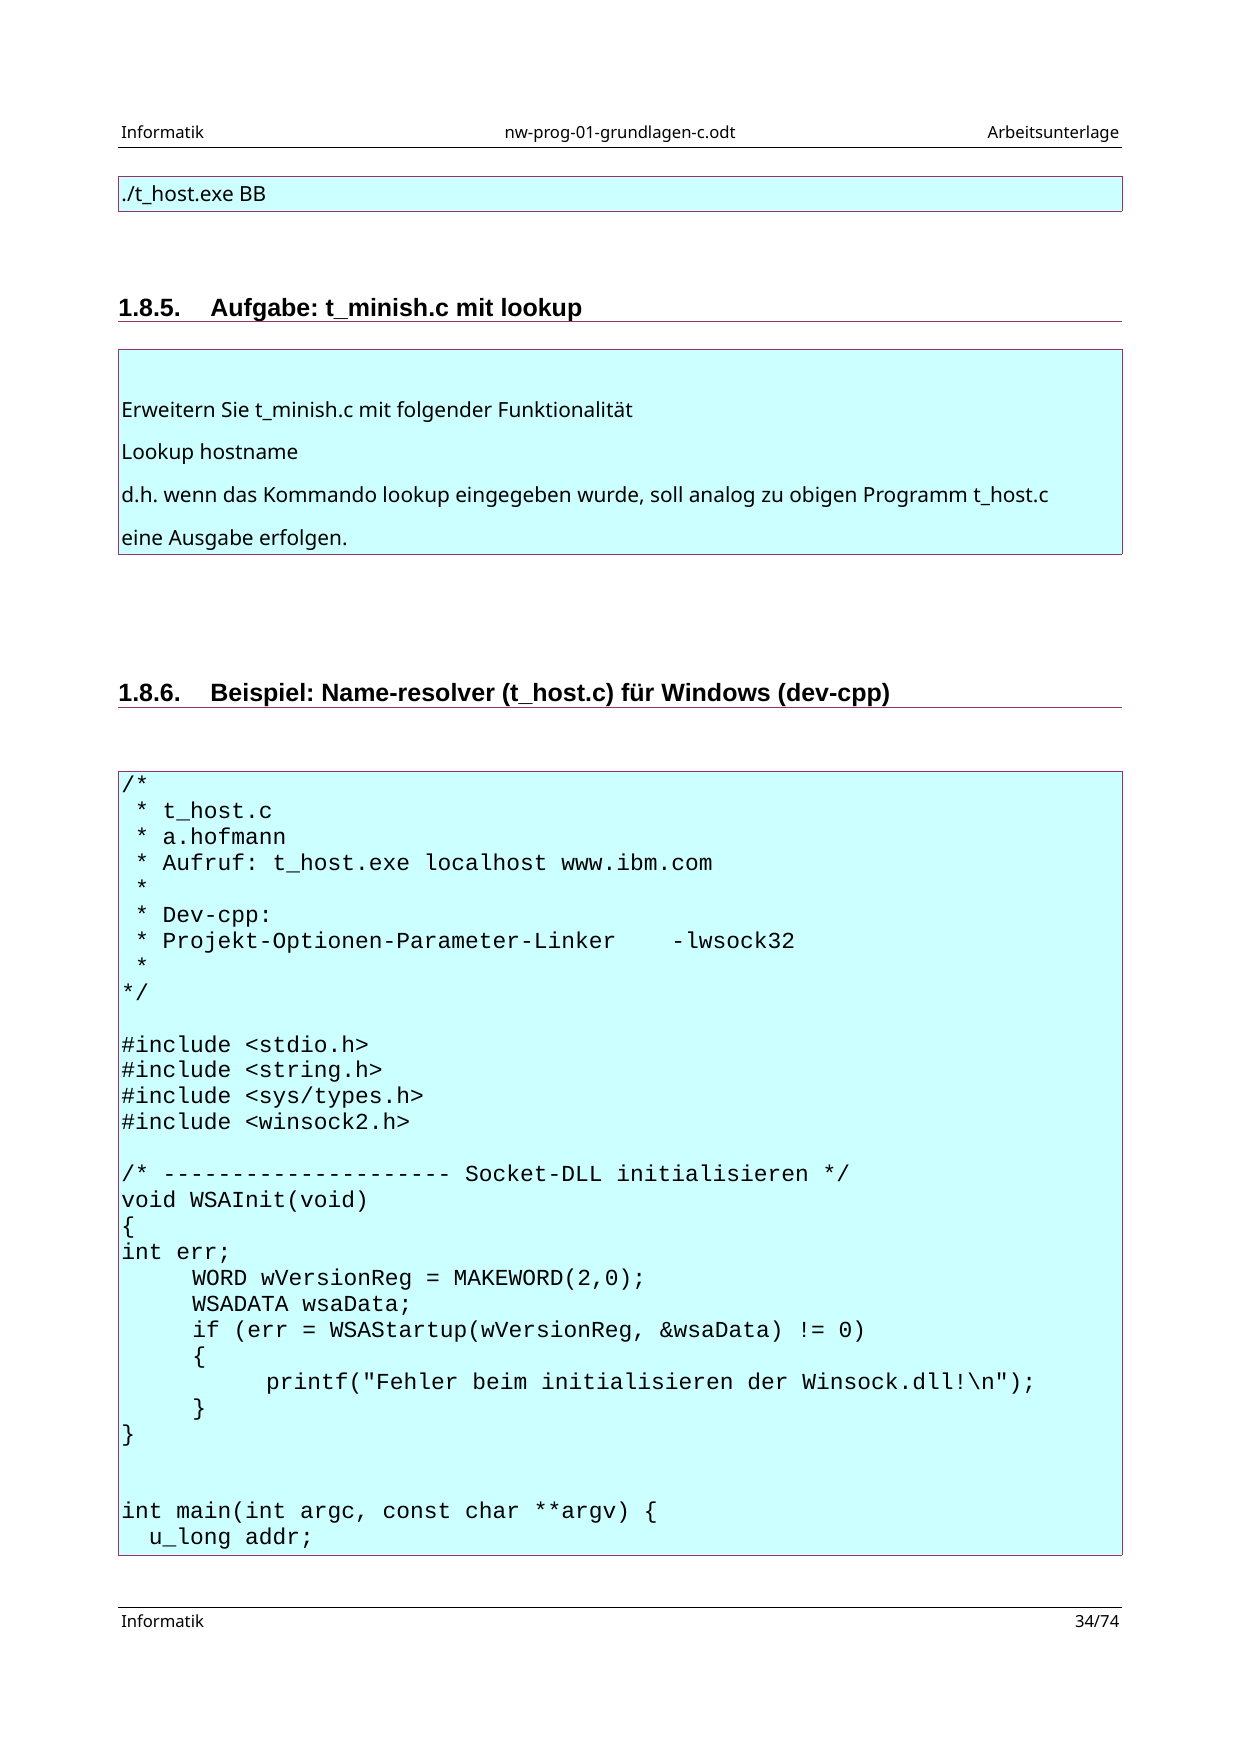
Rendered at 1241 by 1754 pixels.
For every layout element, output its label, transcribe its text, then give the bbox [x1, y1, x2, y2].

text /* [119, 772, 1122, 796]
text if (err = WSAStartup(wVersionReg, &wsaData) != 0) [119, 1315, 1122, 1341]
text /* --------------------- Socket-DLL initialisieren */ [119, 1159, 1122, 1186]
text printf("Fehler beim initialisieren der Winsock.dll!\n"); [119, 1367, 1122, 1393]
text Erweitern Sie t_minish.c mit folgender Funktionalität [119, 392, 1122, 423]
text * Aufruf: t_host.exe localhost www.ibm.com [119, 848, 1122, 874]
text d.h. wenn das Kommando lookup eingegeben wurde, soll analog zu obigen Programm t_host.c [119, 477, 1122, 508]
text { [119, 1211, 1122, 1237]
text u_long addr; [119, 1523, 1122, 1555]
text { [119, 1341, 1122, 1367]
text #include <sys/types.h> [119, 1082, 1122, 1108]
text */ [119, 978, 1122, 1004]
text ./t_host.exe BB [119, 177, 1122, 211]
text #include <stdio.h> [119, 1030, 1122, 1056]
text int main(int argc, const char **argv) { [119, 1497, 1122, 1523]
subtitle Beispiel: Name-resolver (t_host.c) für Windows (dev-cpp) [118, 678, 1122, 707]
text * Dev-cpp: [119, 900, 1122, 926]
text * t_host.c [119, 796, 1122, 822]
text * [119, 952, 1122, 978]
text * [119, 874, 1122, 900]
text #include <winsock2.h> [119, 1108, 1122, 1134]
subtitle Aufgabe: t_minish.c mit lookup [118, 292, 1122, 321]
text * a.hofmann [119, 822, 1122, 848]
text * Projekt-Optionen-Parameter-Linker -lwsock32 [119, 926, 1122, 952]
text WSADATA wsaData; [119, 1289, 1122, 1315]
text WORD wVersionReg = MAKEWORD(2,0); [119, 1263, 1122, 1289]
text eine Ausgabe erfolgen. [119, 519, 1122, 554]
text int err; [119, 1237, 1122, 1263]
text void WSAInit(void) [119, 1186, 1122, 1211]
text #include <string.h> [119, 1056, 1122, 1082]
text Lookup hostname [119, 434, 1122, 466]
text } [119, 1419, 1122, 1445]
text } [119, 1393, 1122, 1419]
